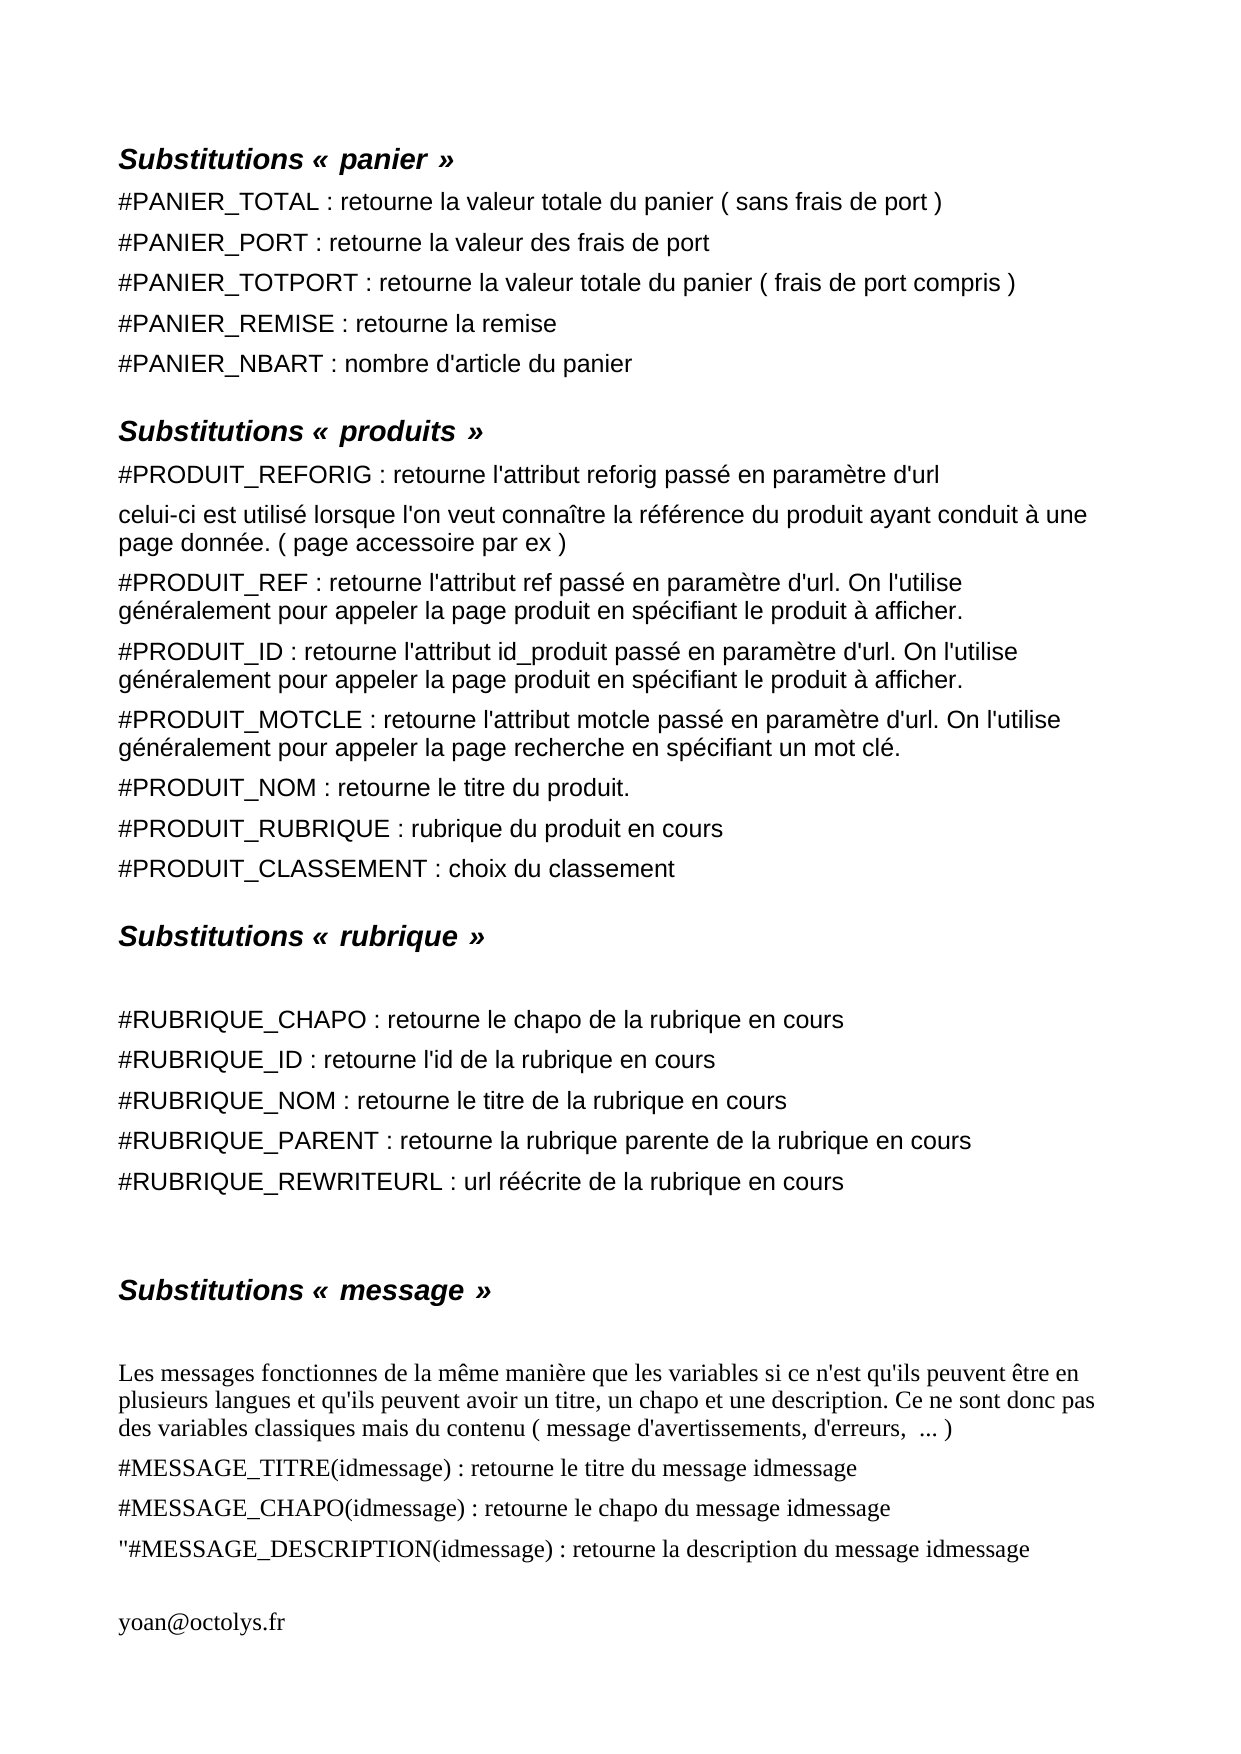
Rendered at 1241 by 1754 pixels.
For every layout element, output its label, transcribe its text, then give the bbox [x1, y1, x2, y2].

subtitle Substitutions « panier » [118, 143, 1122, 176]
text Les messages fonctionnes de la même manière que les variables si ce n'est qu'ils peuvent être en plusieurs langues et qu'ils peuvent avoir un titre, un chapo et une description. Ce ne sont donc pas des variables classiques mais du contenu ( message d'avertissements, d'erreurs, ... ) [118, 1359, 1122, 1442]
text celui-ci est utilisé lorsque l'on veut connaître la référence du produit ayant conduit à une page donnée. ( page accessoire par ex ) [118, 501, 1122, 557]
text #RUBRIQUE_ID : retourne l'id de la rubrique en cours [118, 1046, 1122, 1074]
text #MESSAGE_TITRE(idmessage) : retourne le titre du message idmessage [118, 1454, 1122, 1482]
text #PANIER_REMISE : retourne la remise [118, 309, 1122, 337]
text "#MESSAGE_DESCRIPTION(idmessage) : retourne la description du message idmessage [118, 1535, 1122, 1562]
text #PRODUIT_NOM : retourne le titre du produit. [118, 774, 1122, 802]
text #PANIER_TOTPORT : retourne la valeur totale du panier ( frais de port compris ) [118, 269, 1122, 297]
text #RUBRIQUE_PARENT : retourne la rubrique parente de la rubrique en cours [118, 1127, 1122, 1155]
text #RUBRIQUE_NOM : retourne le titre de la rubrique en cours [118, 1087, 1122, 1115]
subtitle Substitutions « rubrique » [118, 920, 1122, 953]
text #PANIER_TOTAL : retourne la valeur totale du panier ( sans frais de port ) [118, 188, 1122, 216]
text #RUBRIQUE_REWRITEURL : url réécrite de la rubrique en cours [118, 1168, 1122, 1196]
subtitle Substitutions « produits » [118, 415, 1122, 448]
text #PRODUIT_ID : retourne l'attribut id_produit passé en paramètre d'url. On l'utilise généralement pour appeler la page produit en spécifiant le produit à afficher. [118, 637, 1122, 693]
text #PRODUIT_REFORIG : retourne l'attribut reforig passé en paramètre d'url [118, 460, 1122, 488]
text #RUBRIQUE_CHAPO : retourne le chapo de la rubrique en cours [118, 1006, 1122, 1034]
text #PANIER_PORT : retourne la valeur des frais de port [118, 229, 1122, 257]
text #PRODUIT_REF : retourne l'attribut ref passé en paramètre d'url. On l'utilise généralement pour appeler la page produit en spécifiant le produit à afficher. [118, 569, 1122, 625]
text #PRODUIT_RUBRIQUE : rubrique du produit en cours [118, 814, 1122, 842]
text #MESSAGE_CHAPO(idmessage) : retourne le chapo du message idmessage [118, 1494, 1122, 1522]
text #PRODUIT_CLASSEMENT : choix du classement [118, 855, 1122, 883]
text #PRODUIT_MOTCLE : retourne l'attribut motcle passé en paramètre d'url. On l'utilise généralement pour appeler la page recherche en spécifiant un mot clé. [118, 706, 1122, 762]
subtitle Substitutions « message » [118, 1273, 1122, 1306]
text #PANIER_NBART : nombre d'article du panier [118, 350, 1122, 378]
